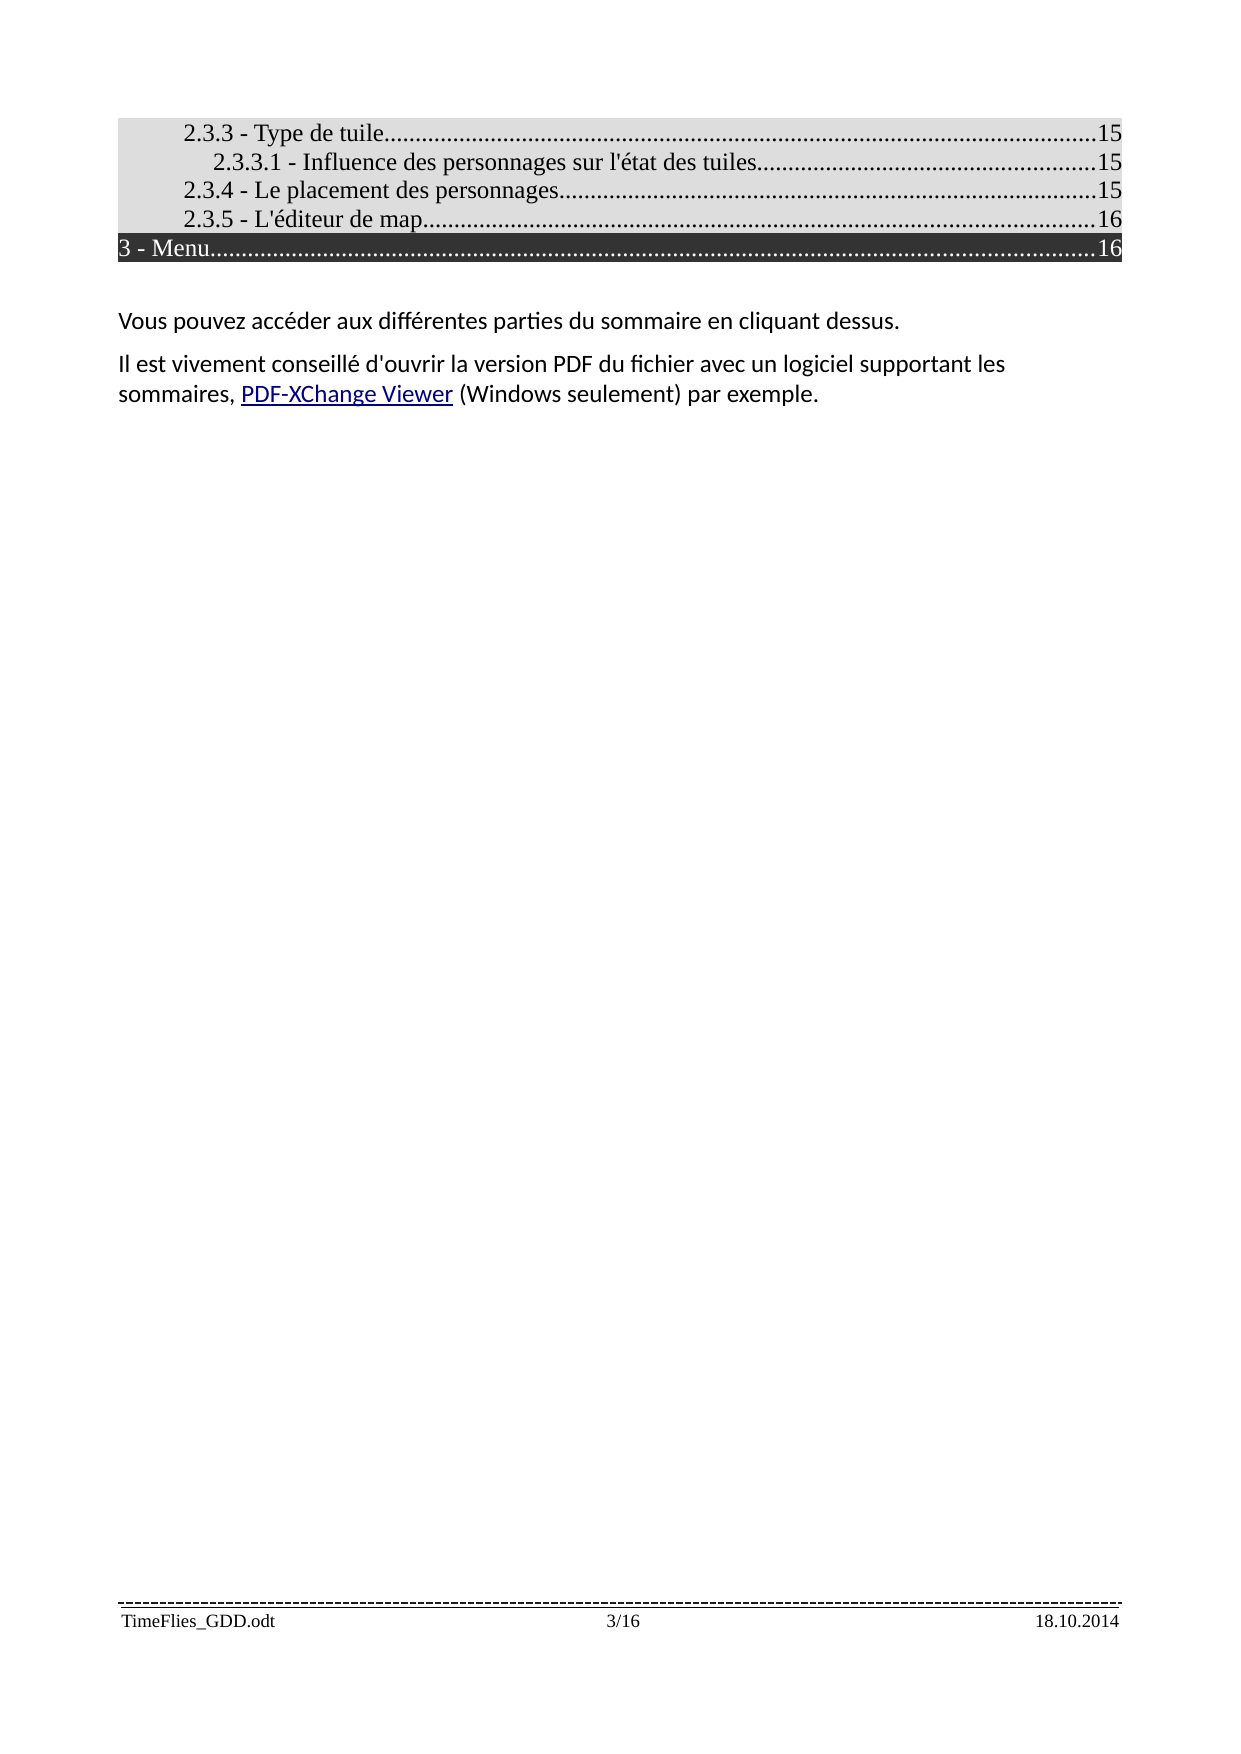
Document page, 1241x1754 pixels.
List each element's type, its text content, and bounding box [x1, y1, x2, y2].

text Vous pouvez accéder aux différentes parties du sommaire en cliquant dessus. [118, 305, 1122, 335]
text Il est vivement conseillé d'ouvrir la version PDF du fichier avec un logiciel supportant les sommaires, PDF-XChange Viewer (Windows seulement) par exemple. [118, 348, 1122, 409]
text 2.3.5 - L'éditeur de map 16 [177, 204, 1122, 233]
text 2.3.3.1 - Influence des personnages sur l'état des tuiles 15 [207, 147, 1122, 176]
text 3 - Menu 16 [118, 233, 1122, 262]
text 2.3.4 - Le placement des personnages 15 [177, 176, 1122, 204]
text 2.3.3 - Type de tuile 15 [177, 118, 1122, 147]
